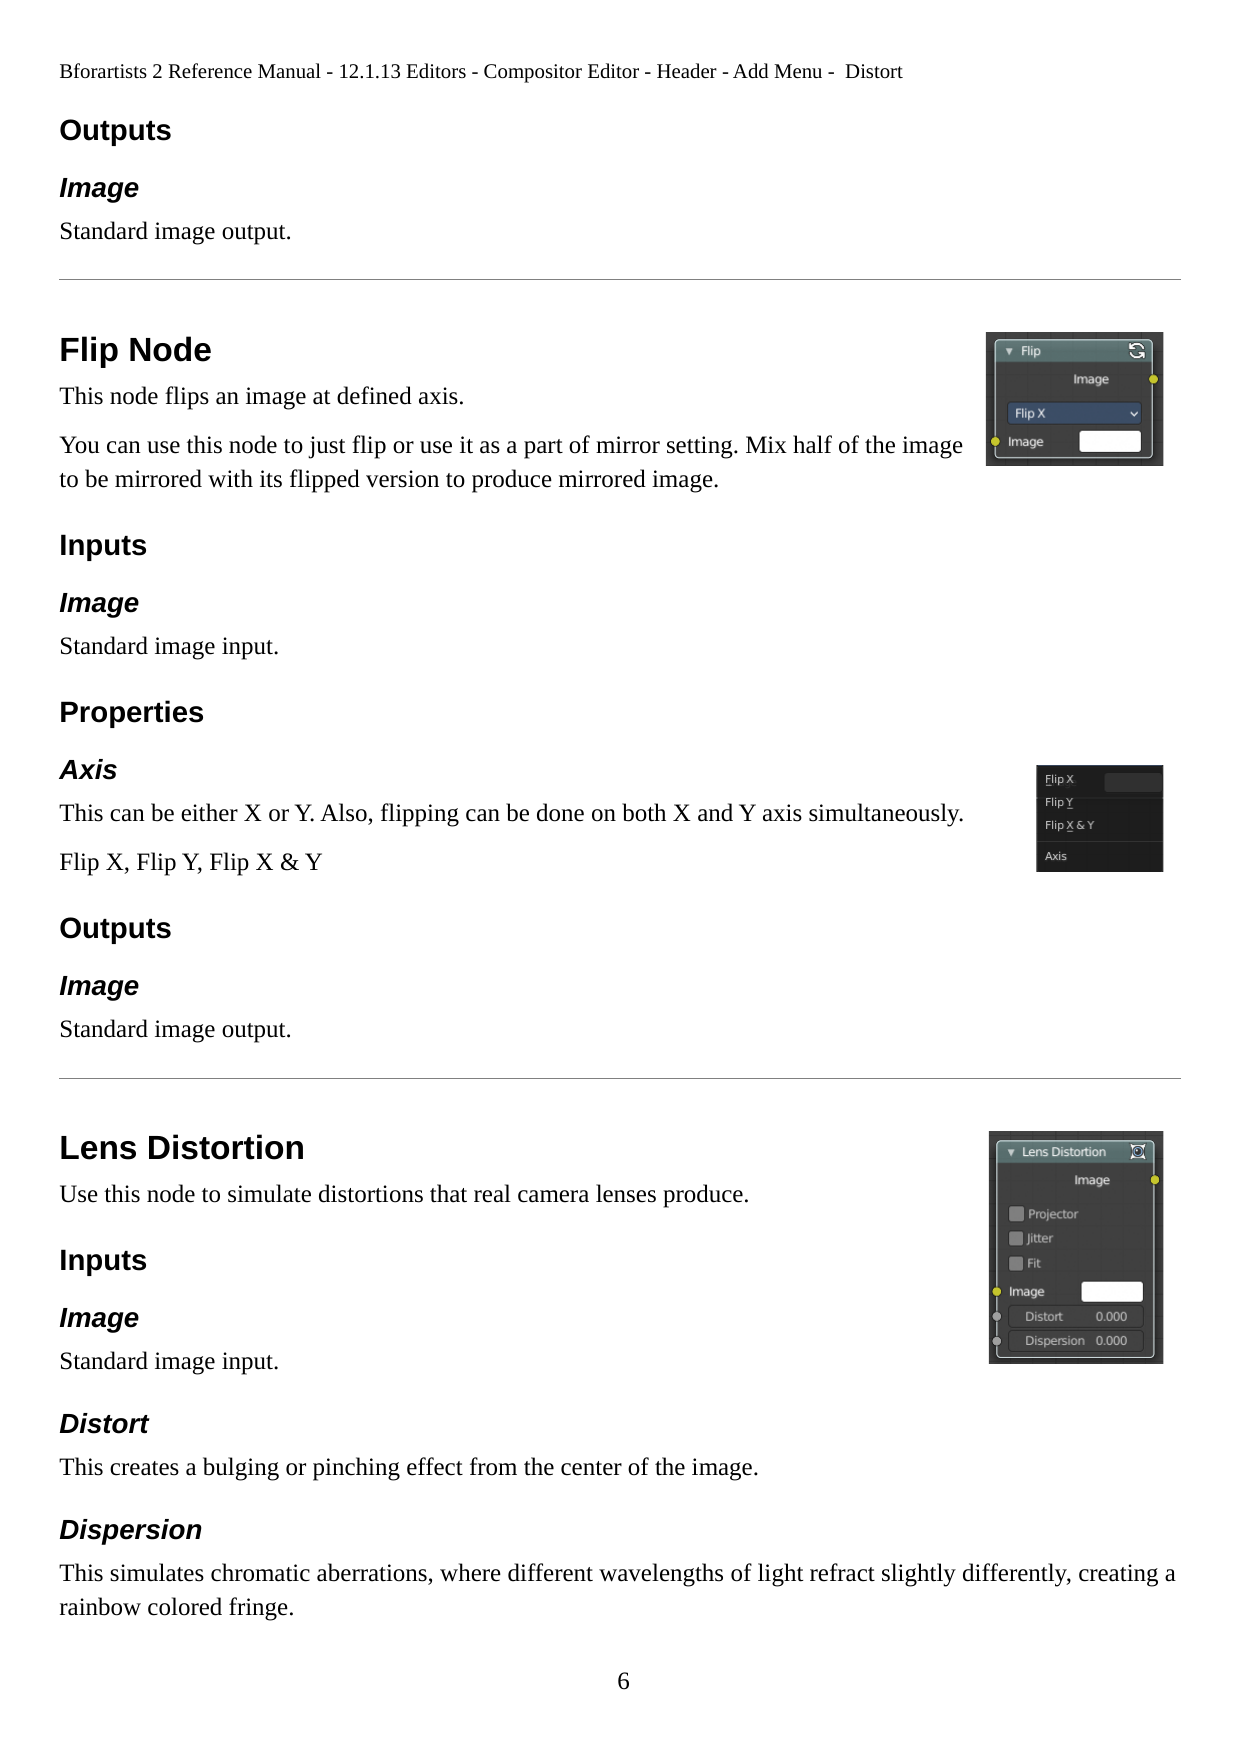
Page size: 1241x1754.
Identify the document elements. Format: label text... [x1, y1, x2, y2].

subtitle [1164, 1243, 1181, 1276]
text Use this node to simulate distortions that real camera lenses produce. [59, 1179, 988, 1208]
subtitle Image [59, 171, 1181, 203]
subtitle [1164, 1301, 1181, 1333]
text This simulates chromatic aberrations, where different wavelengths of light refract slightly differently, creating a rainbow colored fringe. [59, 1558, 1181, 1621]
text Standard image output. [59, 1014, 1181, 1043]
subtitle Distort [59, 1407, 1181, 1439]
subtitle Axis [59, 754, 1181, 786]
text Standard image input. [59, 631, 1181, 660]
subtitle Properties [59, 695, 1181, 729]
subtitle Inputs [59, 1243, 988, 1276]
text This node flips an image at defined axis. [59, 381, 985, 410]
text Standard image output. [59, 216, 1181, 244]
text This creates a bulging or pinching effect from the center of the image. [59, 1452, 1181, 1481]
subtitle Dispersion [59, 1513, 1181, 1545]
subtitle Outputs [59, 911, 1181, 944]
picture [988, 1131, 1164, 1364]
subtitle Outputs [59, 113, 1181, 146]
text This can be either X or Y. Also, flipping can be done on both X and Y axis simultaneously. [59, 798, 1036, 827]
subtitle Lens Distortion [59, 1128, 1181, 1167]
subtitle Image [59, 1301, 988, 1333]
text Standard image input. [59, 1346, 1181, 1374]
subtitle Inputs [59, 528, 1181, 562]
text Flip X, Flip Y, Flip X & Y [59, 847, 1181, 876]
text You can use this node to just flip or use it as a part of mirror setting. Mix half of the image to be mirrored with its flipped version to produce mirrored image. [59, 430, 1181, 493]
picture [1036, 765, 1164, 872]
subtitle Flip Node [59, 330, 1181, 368]
picture [985, 332, 1164, 466]
subtitle Image [59, 587, 1181, 619]
subtitle Image [59, 969, 1181, 1001]
